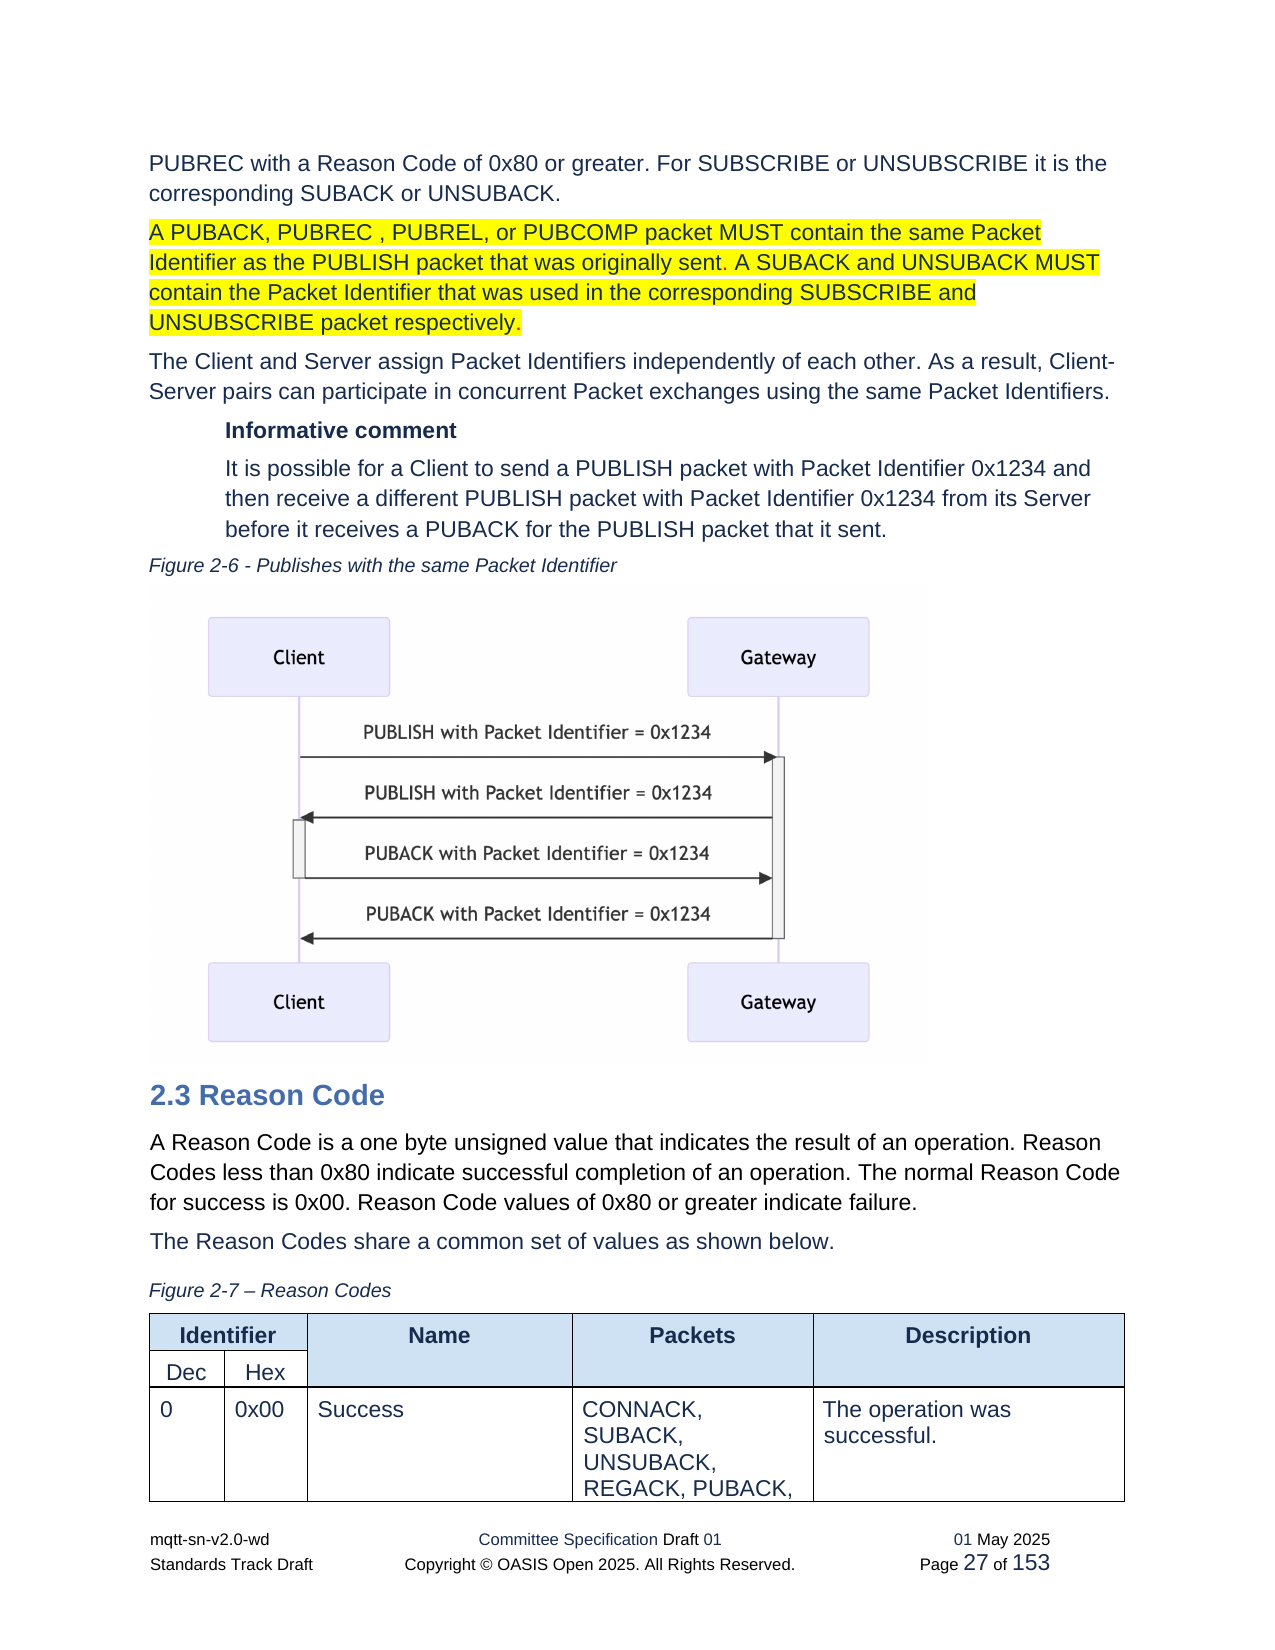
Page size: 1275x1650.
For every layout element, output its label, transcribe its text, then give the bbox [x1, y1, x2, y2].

table_cell CONNACK, SUBACK, UNSUBACK, REGACK, PUBACK, [573, 1388, 813, 1501]
subtitle 2.3 Reason Code [150, 1077, 1124, 1111]
table_header Identifier [150, 1314, 307, 1350]
text Figure 2-7 – Reason Codes [148, 1279, 1124, 1301]
picture [148, 580, 929, 1066]
table_cell The operation was successful. [814, 1388, 1124, 1501]
table_cell Success [308, 1388, 572, 1501]
text Informative comment [225, 417, 1124, 443]
text The Reason Codes share a common set of values as shown below. [149, 1228, 1124, 1254]
table_header Name [308, 1314, 572, 1386]
text PUBREC with a Reason Code of 0x80 or greater. For SUBSCRIBE or UNSUBSCRIBE it is the corresponding SUBACK or UNSUBACK. [148, 150, 1124, 207]
table_header Description [814, 1314, 1124, 1386]
text The Client and Server assign Packet Identifiers independently of each other. As a result, Client-Server pairs can participate in concurrent Packet exchanges using the same Packet Identifiers. [148, 348, 1124, 404]
text Figure 2-6 - Publishes with the same Packet Identifier [148, 554, 1124, 1065]
text A PUBACK, PUBREC , PUBREL, or PUBCOMP packet MUST contain the same Packet Identifier as the PUBLISH packet that was originally sent. A SUBACK and UNSUBACK MUST contain the Packet Identifier that was used in the corresponding SUBSCRIBE and UNSUBSCRIBE packet respectively. [148, 219, 1124, 336]
table_cell 0x00 [225, 1388, 307, 1501]
text It is possible for a Client to send a PUBLISH packet with Packet Identifier 0x1234 and then receive a different PUBLISH packet with Packet Identifier 0x1234 from its Server before it receives a PUBACK for the PUBLISH packet that it sent. [225, 455, 1124, 542]
table_cell Hex [225, 1351, 307, 1386]
table_cell 0 [150, 1388, 224, 1501]
table_header Packets [573, 1314, 813, 1386]
text A Reason Code is a one byte unsigned value that indicates the result of an operation. Reason Codes less than 0x80 indicate successful completion of an operation. The normal Reason Code for success is 0x00. Reason Code values of 0x80 or greater indicate failure. [149, 1129, 1124, 1216]
table_cell Dec [150, 1351, 224, 1386]
